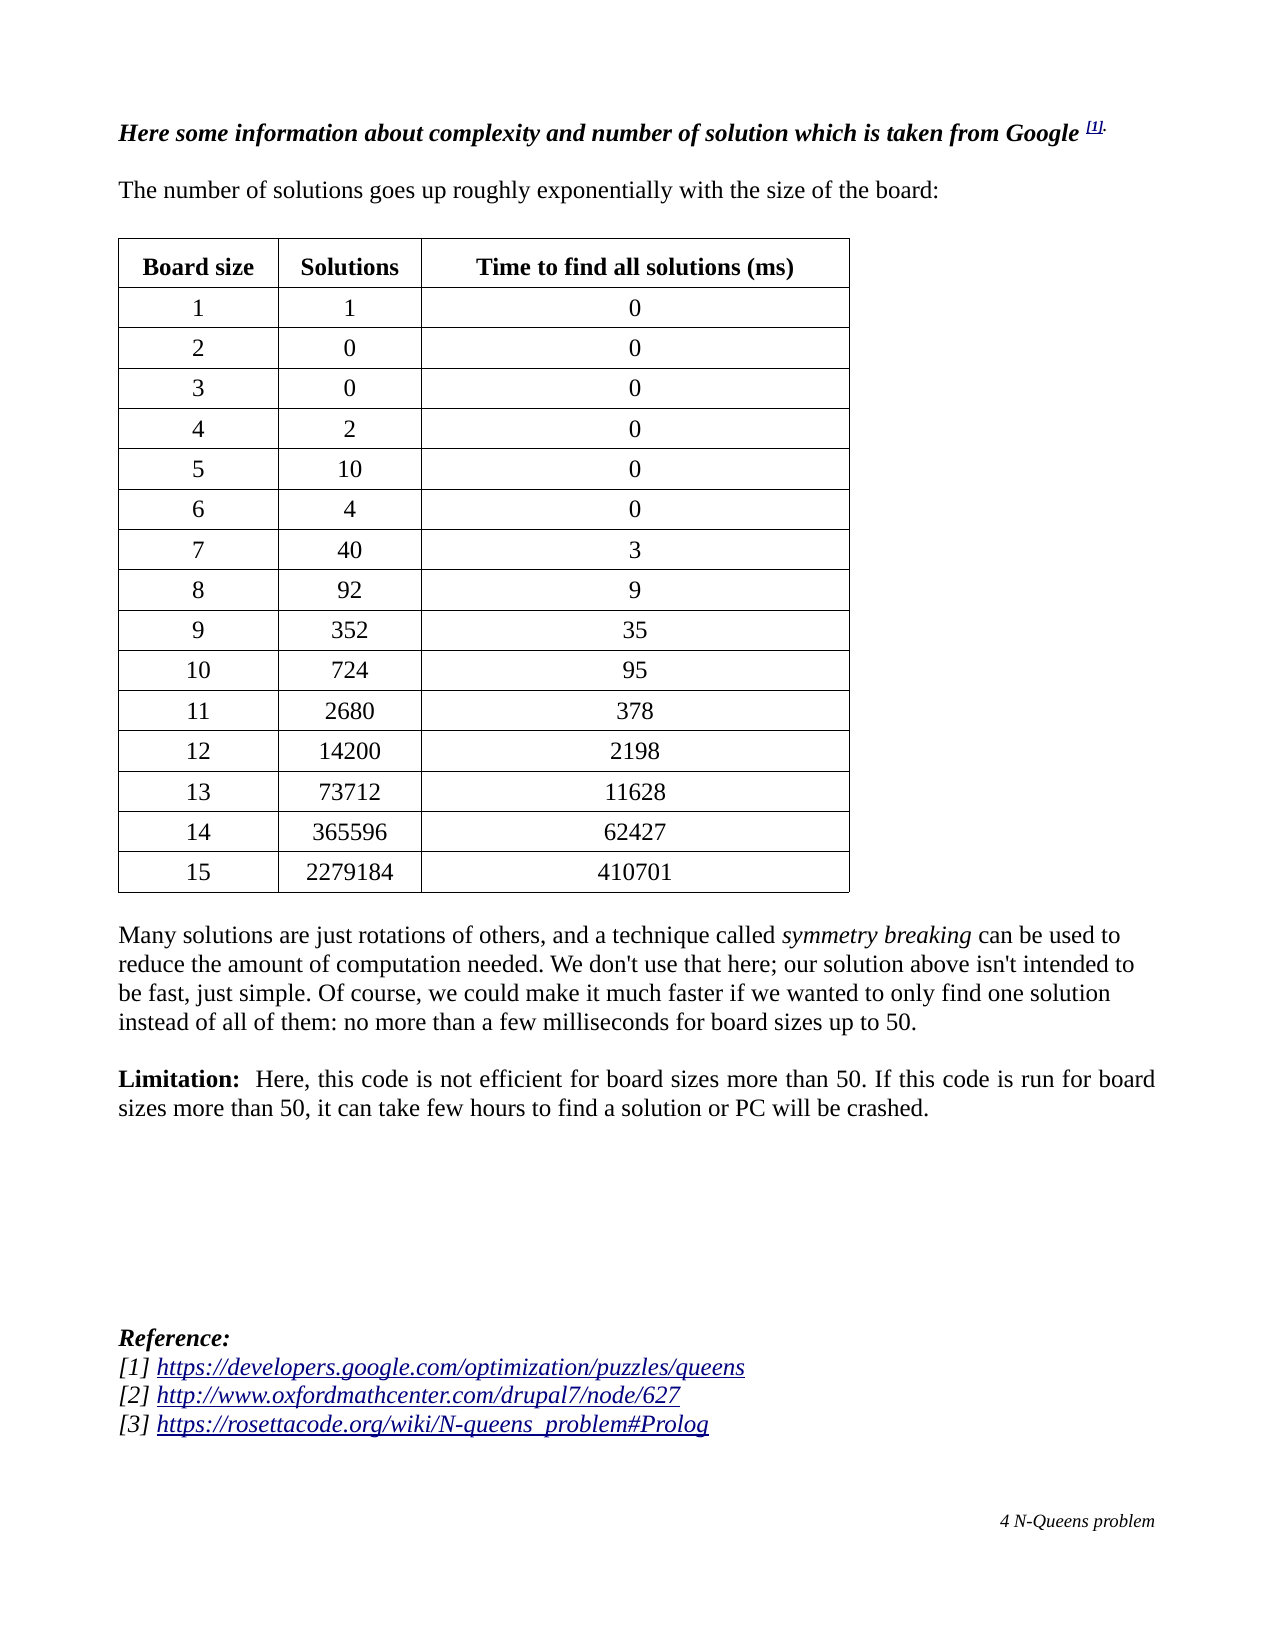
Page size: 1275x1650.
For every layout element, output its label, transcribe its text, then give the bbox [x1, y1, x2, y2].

table_cell 0 [422, 409, 849, 448]
table_cell 10 [119, 651, 278, 690]
table_cell 11 [119, 691, 278, 730]
table_cell 92 [279, 570, 421, 609]
table_cell 0 [422, 288, 849, 327]
table_cell 7 [119, 530, 278, 569]
table_cell 62427 [422, 812, 849, 851]
table_cell 0 [279, 328, 421, 368]
table_cell 365596 [279, 812, 421, 851]
table_cell 8 [119, 570, 278, 609]
table_cell 0 [422, 490, 849, 529]
table_cell 14 [119, 812, 278, 851]
table_cell 0 [422, 449, 849, 488]
table_cell 40 [279, 530, 421, 569]
text Reference: [118, 1323, 1157, 1352]
table_cell 95 [422, 651, 849, 690]
table_cell 1 [119, 288, 278, 327]
table_cell 4 [119, 409, 278, 448]
table_cell 13 [119, 772, 278, 811]
table_header Board size [119, 239, 278, 287]
text Many solutions are just rotations of others, and a technique called symmetry breaking can be used to reduce the amount of computation needed. We don't use that here; our solution above isn't intended to be fast, just simple. Of course, we could make it much faster if we wanted to only find one solution instead of all of them: no more than a few milliseconds for board sizes up to 50. [118, 921, 1157, 1036]
text [3] https://rosettacode.org/wiki/N-queens_problem#Prolog [118, 1409, 1157, 1438]
table_cell 2680 [279, 691, 421, 730]
table_cell 2 [279, 409, 421, 448]
table_cell 14200 [279, 731, 421, 771]
text The number of solutions goes up roughly exponentially with the size of the board: [118, 176, 1157, 204]
table_cell 2 [119, 328, 278, 368]
table_cell 1 [279, 288, 421, 327]
table_header Time to find all solutions (ms) [422, 239, 849, 287]
table_cell 15 [119, 852, 278, 892]
table_cell 3 [119, 369, 278, 408]
table_cell 724 [279, 651, 421, 690]
table_cell 11628 [422, 772, 849, 811]
table_cell 5 [119, 449, 278, 488]
table_cell 73712 [279, 772, 421, 811]
table_cell 12 [119, 731, 278, 771]
table_cell 0 [422, 369, 849, 408]
table_cell 4 [279, 490, 421, 529]
table_cell 352 [279, 611, 421, 650]
table_cell 410701 [422, 852, 849, 892]
text Limitation: Here, this code is not efficient for board sizes more than 50. If this code is run for board sizes more than 50, it can take few hours to find a solution or PC will be crashed. [118, 1064, 1157, 1122]
table_cell 9 [422, 570, 849, 609]
table_cell 2279184 [279, 852, 421, 892]
table_cell 0 [422, 328, 849, 368]
table_cell 0 [279, 369, 421, 408]
table_cell 2198 [422, 731, 849, 771]
table_header Solutions [279, 239, 421, 287]
text [2] http://www.oxfordmathcenter.com/drupal7/node/627 [118, 1381, 1157, 1409]
table_cell 3 [422, 530, 849, 569]
table_cell 6 [119, 490, 278, 529]
table_cell 9 [119, 611, 278, 650]
table_cell 378 [422, 691, 849, 730]
table_cell 10 [279, 449, 421, 488]
text [1] https://developers.google.com/optimization/puzzles/queens [118, 1352, 1157, 1381]
table_cell 35 [422, 611, 849, 650]
text Here some information about complexity and number of solution which is taken from Google [1]. [118, 118, 1157, 147]
